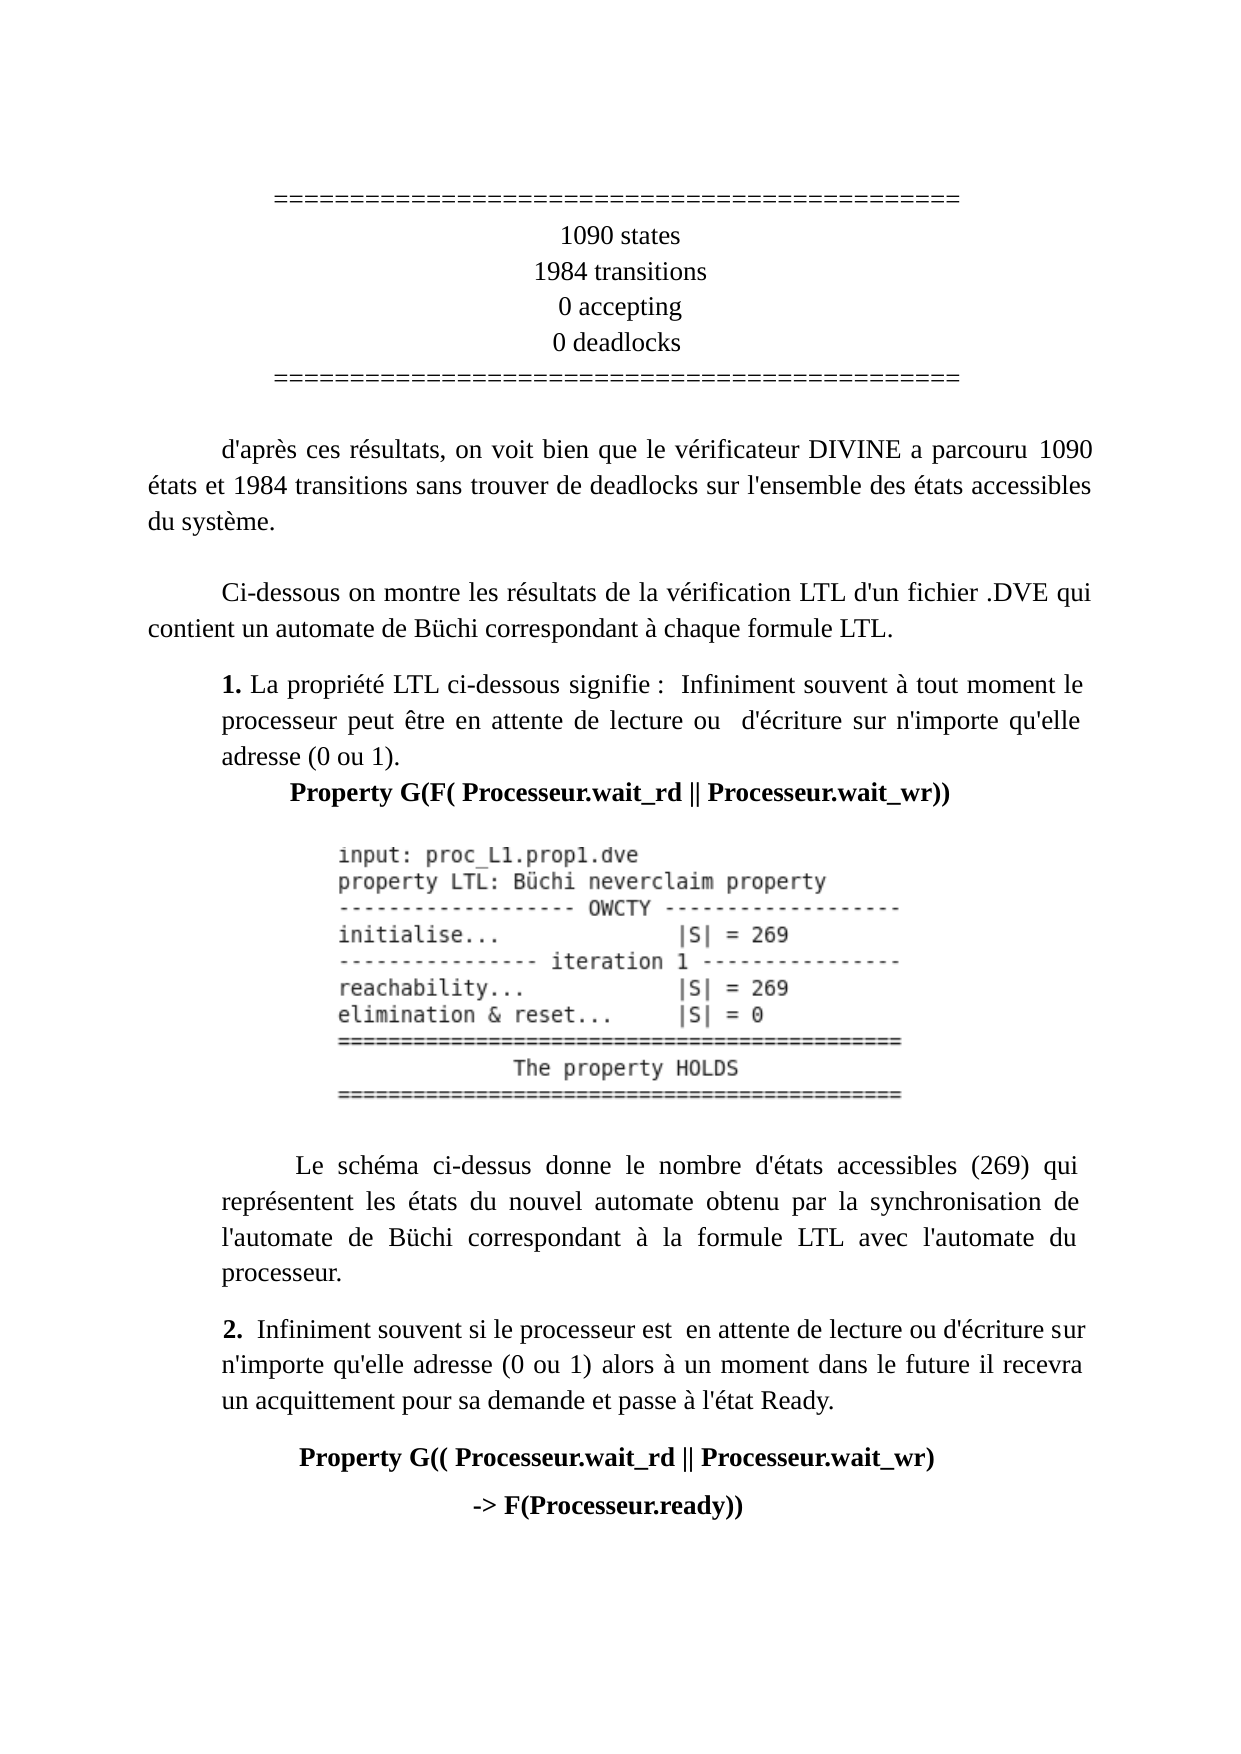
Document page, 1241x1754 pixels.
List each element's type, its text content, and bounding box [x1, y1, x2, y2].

text Le schéma ci-dessus donne le nombre d'états accessibles (269) qui représentent les états du nouvel automate obtenu par la synchronisation de l'automate de Büchi correspondant à la formule LTL avec l'automate du processeur. [148, 1149, 1093, 1287]
picture [324, 847, 916, 1101]
text ============================================= [148, 362, 1093, 393]
text -> F(Processeur.ready)) [148, 1489, 1093, 1520]
text 1090 states [148, 219, 1093, 250]
text 0 deadlocks [148, 326, 1093, 357]
text 2. Infiniment souvent si le processeur est en attente de lecture ou d'écriture sur n'importe qu'elle adresse (0 ou 1) alors à un moment dans le future il recevra un acquittement pour sa demande et passe à l'état Ready. [148, 1313, 1093, 1416]
text d'après ces résultats, on voit bien que le vérificateur DIVINE a parcouru 1090 états et 1984 transitions sans trouver de deadlocks sur l'ensemble des états accessibles du système. [148, 433, 1093, 536]
text 1. La propriété LTL ci-dessous signifie : Infiniment souvent à tout moment le processeur peut être en attente de lecture ou d'écriture sur n'importe qu'elle adresse (0 ou 1). [148, 669, 1093, 771]
text Ci-dessous on montre les résultats de la vérification LTL d'un fichier .DVE qui contient un automate de Büchi correspondant à chaque formule LTL. [148, 576, 1093, 643]
text 0 accepting [148, 291, 1093, 322]
text Property G(F( Processeur.wait_rd || Processeur.wait_wr)) [148, 776, 1093, 807]
text Property G(( Processeur.wait_rd || Processeur.wait_wr) [148, 1441, 1093, 1472]
text ============================================= [148, 183, 1093, 214]
text 1984 transitions [148, 255, 1093, 286]
